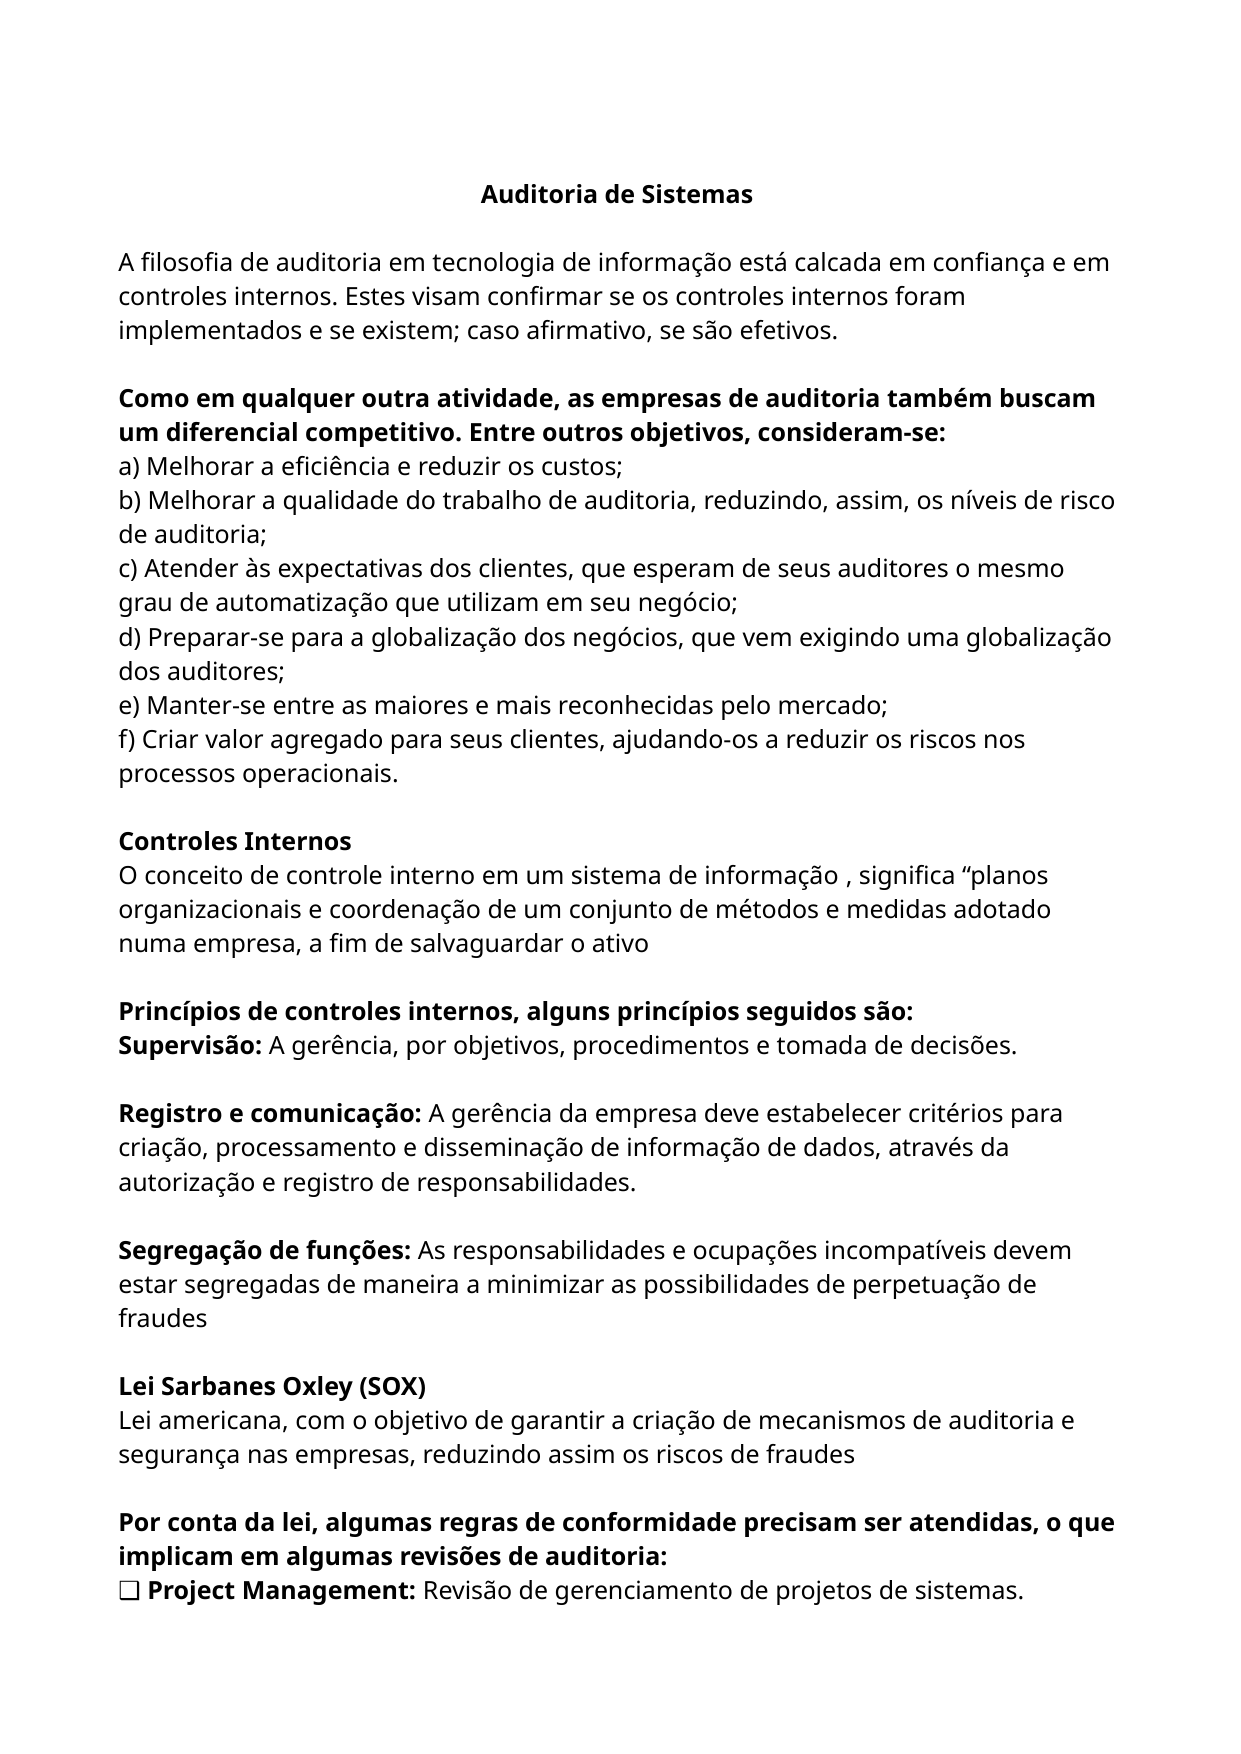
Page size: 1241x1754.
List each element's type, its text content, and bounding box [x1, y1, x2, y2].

text e) Manter-se entre as maiores e mais reconhecidas pelo mercado; [118, 687, 1122, 721]
text Controles Internos [118, 823, 1122, 858]
text Lei Sarbanes Oxley (SOX) [118, 1368, 1122, 1403]
text a) Melhorar a eficiência e reduzir os custos; [118, 449, 1122, 483]
text Segregação de funções: As responsabilidades e ocupações incompatíveis devem estar segregadas de maneira a minimizar as possibilidades de perpetuação de fraudes [118, 1232, 1122, 1334]
text O conceito de controle interno em um sistema de informação , significa “planos organizacionais e coordenação de um conjunto de métodos e medidas adotado numa empresa, a fim de salvaguardar o ativo [118, 858, 1122, 960]
text f) Criar valor agregado para seus clientes, ajudando-os a reduzir os riscos nos processos operacionais. [118, 721, 1122, 789]
text Auditoria de Sistemas [118, 176, 1122, 210]
text Lei americana, com o objetivo de garantir a criação de mecanismos de auditoria e segurança nas empresas, reduzindo assim os riscos de fraudes [118, 1403, 1122, 1471]
text Como em qualquer outra atividade, as empresas de auditoria também buscam um diferencial competitivo. Entre outros objetivos, consideram-se: [118, 381, 1122, 449]
text Por conta da lei, algumas regras de conformidade precisam ser atendidas, o que implicam em algumas revisões de auditoria: [118, 1505, 1122, 1573]
text A filosofia de auditoria em tecnologia de informação está calcada em confiança e em controles internos. Estes visam confirmar se os controles internos foram implementados e se existem; caso afirmativo, se são efetivos. [118, 244, 1122, 347]
text d) Preparar-se para a globalização dos negócios, que vem exigindo uma globalização dos auditores; [118, 619, 1122, 687]
text Princípios de controles internos, alguns princípios seguidos são: [118, 994, 1122, 1028]
text c) Atender às expectativas dos clientes, que esperam de seus auditores o mesmo grau de automatização que utilizam em seu negócio; [118, 551, 1122, 619]
text b) Melhorar a qualidade do trabalho de auditoria, reduzindo, assim, os níveis de risco de auditoria; [118, 483, 1122, 551]
text Registro e comunicação: A gerência da empresa deve estabelecer critérios para criação, processamento e disseminação de informação de dados, através da autorização e registro de responsabilidades. [118, 1096, 1122, 1198]
text ❑ Project Management: Revisão de gerenciamento de projetos de sistemas. [118, 1573, 1122, 1607]
text Supervisão: A gerência, por objetivos, procedimentos e tomada de decisões. [118, 1028, 1122, 1062]
